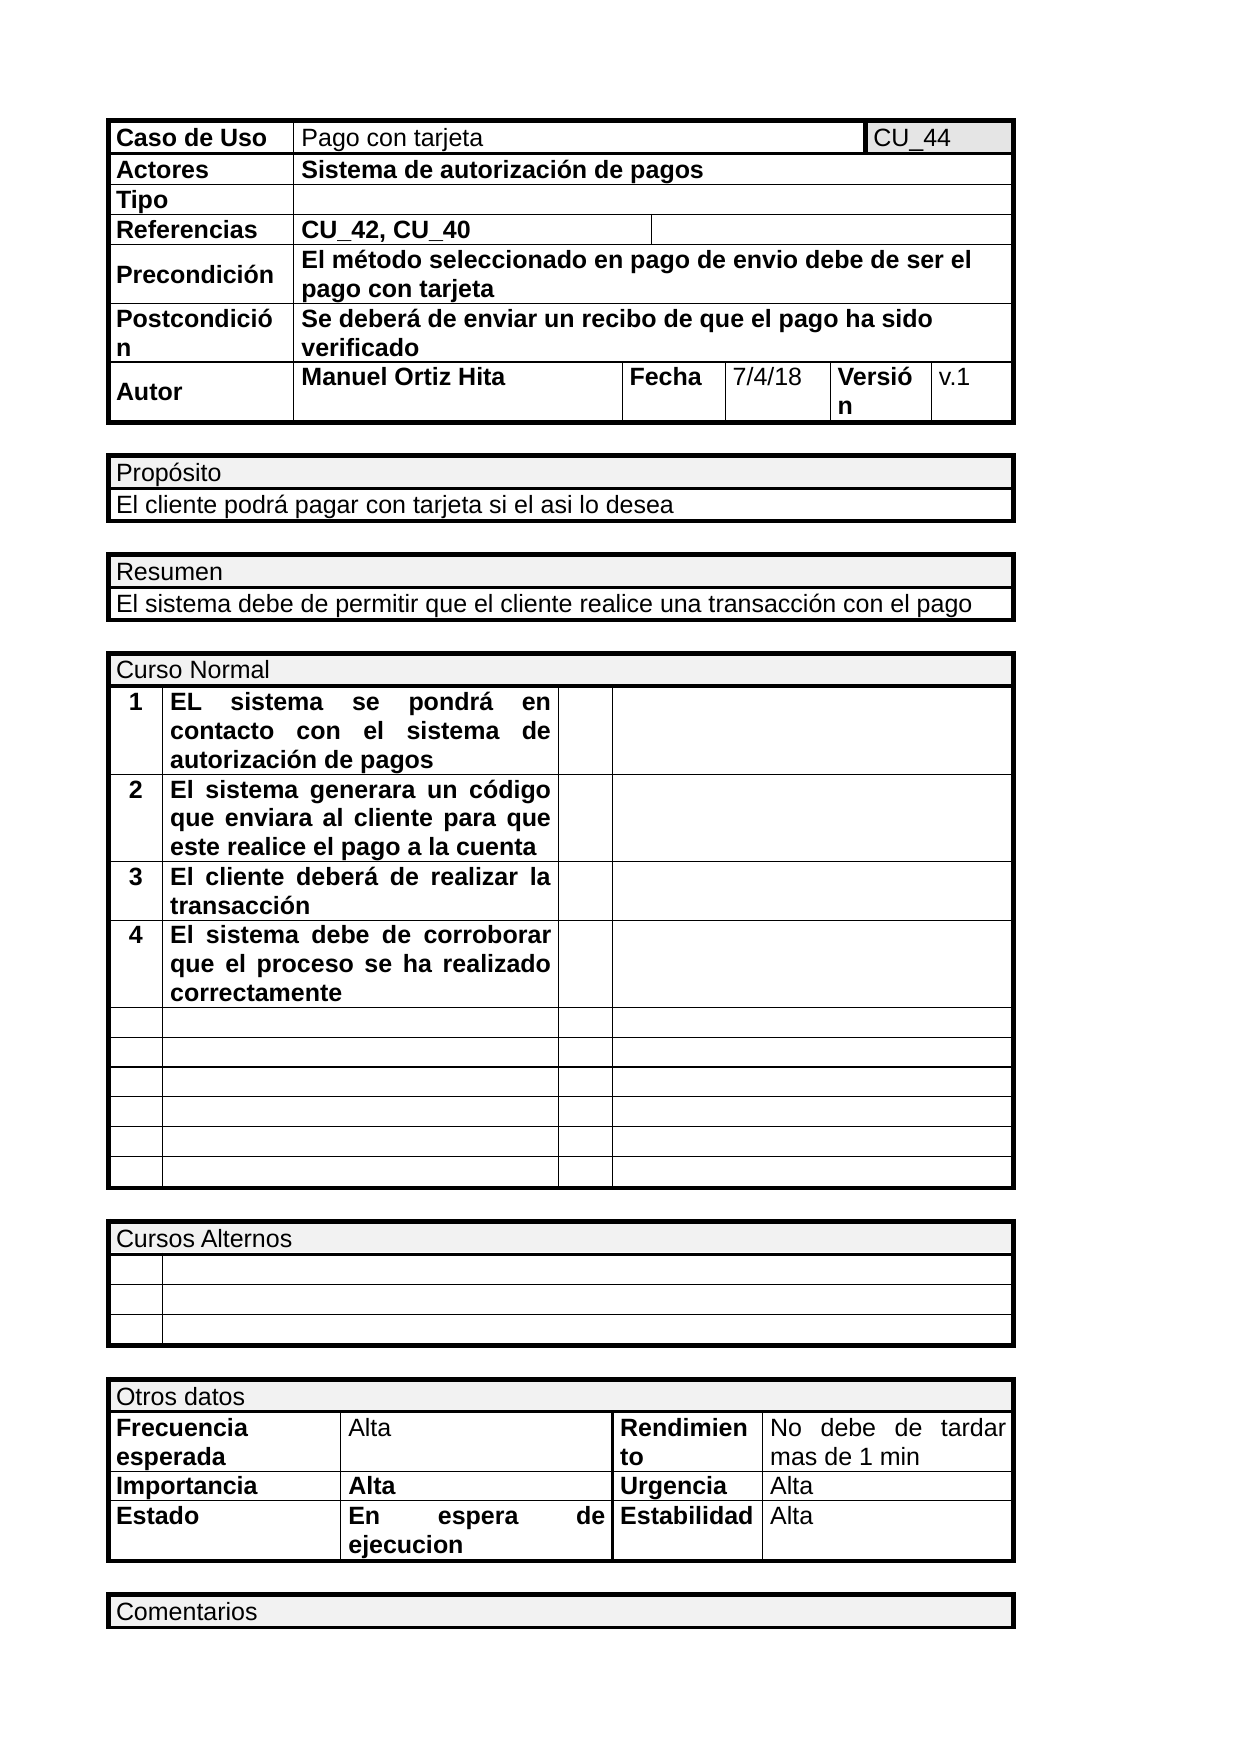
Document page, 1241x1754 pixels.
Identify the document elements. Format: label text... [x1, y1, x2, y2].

table_cell Alta [763, 1472, 1011, 1500]
table_cell 7/4/18 [726, 363, 830, 420]
table_cell Frecuencia esperada [111, 1413, 340, 1471]
table_cell [111, 1038, 162, 1066]
table_cell Manuel Ortiz Hita [294, 363, 622, 420]
table_cell v.1 [932, 363, 1011, 420]
table_cell [613, 1008, 1011, 1037]
table_header CU_44 [868, 123, 1011, 152]
table_cell Fecha [623, 363, 725, 420]
table_cell [613, 1038, 1011, 1066]
table_cell Referencias [111, 215, 293, 244]
table_header Otros datos [111, 1382, 1011, 1410]
table_cell El sistema debe de corroborar que el proceso se ha realizado correctamente [163, 921, 558, 1007]
table_cell [111, 1068, 162, 1096]
table_cell Sistema de autorización de pagos [294, 155, 1011, 183]
table_cell [111, 1315, 162, 1343]
table_header Caso de Uso [111, 123, 293, 152]
table_cell Estado [111, 1501, 340, 1559]
table_header Resumen [111, 557, 1011, 586]
table_cell 1 [111, 688, 162, 774]
table_cell El sistema generara un código que enviara al cliente para que este realice el pago a la cuenta [163, 775, 558, 861]
table_cell [163, 1097, 558, 1126]
table_cell 4 [111, 921, 162, 1007]
table_cell Versión [831, 363, 931, 420]
table_cell El cliente podrá pagar con tarjeta si el asi lo desea [111, 490, 1011, 519]
table_cell Alta [341, 1472, 611, 1500]
table_cell [559, 862, 612, 919]
table_cell [559, 1127, 612, 1156]
table_cell [111, 1127, 162, 1156]
table_cell Precondición [111, 245, 293, 303]
table_cell En espera de ejecucion [341, 1501, 611, 1559]
table_cell El sistema debe de permitir que el cliente realice una transacción con el pago [111, 589, 1011, 617]
table_cell [613, 688, 1011, 774]
table_cell [111, 1285, 162, 1313]
table_cell Postcondición [111, 304, 293, 361]
table_cell Tipo [111, 185, 293, 214]
table_cell El cliente deberá de realizar la transacción [163, 862, 558, 919]
table_cell [163, 1038, 558, 1066]
table_cell [163, 1157, 558, 1186]
table_cell [111, 1157, 162, 1186]
table_cell [111, 1097, 162, 1126]
table_header Comentarios [111, 1597, 1011, 1626]
table_cell [111, 1008, 162, 1037]
table_cell Se deberá de enviar un recibo de que el pago ha sido verificado [294, 304, 1011, 361]
table_cell EL sistema se pondrá en contacto con el sistema de autorización de pagos [163, 688, 558, 774]
table_cell No debe de tardar mas de 1 min [763, 1413, 1011, 1471]
table_cell [559, 1008, 612, 1037]
table_cell [163, 1315, 1011, 1343]
table_cell El método seleccionado en pago de envio debe de ser el pago con tarjeta [294, 245, 1011, 303]
table_cell [559, 775, 612, 861]
table_cell [163, 1285, 1011, 1313]
table_cell [163, 1008, 558, 1037]
table_cell [613, 1127, 1011, 1156]
table_cell [652, 215, 1011, 244]
table_cell Autor [111, 363, 293, 420]
table_cell [559, 921, 612, 1007]
table_cell [613, 1068, 1011, 1096]
table_cell [163, 1127, 558, 1156]
table_cell [613, 1157, 1011, 1186]
table_cell [559, 1157, 612, 1186]
table_cell [294, 185, 1011, 214]
table_header Propósito [111, 458, 1011, 487]
table_cell [613, 862, 1011, 919]
table_cell [613, 775, 1011, 861]
table_cell [111, 1256, 162, 1284]
table_cell [613, 1097, 1011, 1126]
table_cell CU_42, CU_40 [294, 215, 651, 244]
table_header Pago con tarjeta [294, 123, 863, 152]
table_cell [559, 1068, 612, 1096]
table_cell [559, 1097, 612, 1126]
table_cell 3 [111, 862, 162, 919]
table_cell Actores [111, 155, 293, 183]
table_cell [163, 1068, 558, 1096]
table_header Curso Normal [111, 656, 1011, 684]
table_cell [559, 1038, 612, 1066]
table_cell [559, 688, 612, 774]
table_cell Rendimiento [614, 1413, 762, 1471]
table_header Cursos Alternos [111, 1224, 1011, 1252]
table_cell 2 [111, 775, 162, 861]
table_cell [163, 1256, 1011, 1284]
table_cell Alta [341, 1413, 611, 1471]
table_cell Estabilidad [614, 1501, 762, 1559]
table_cell [613, 921, 1011, 1007]
table_cell Alta [763, 1501, 1011, 1559]
table_cell Importancia [111, 1472, 340, 1500]
table_cell Urgencia [614, 1472, 762, 1500]
